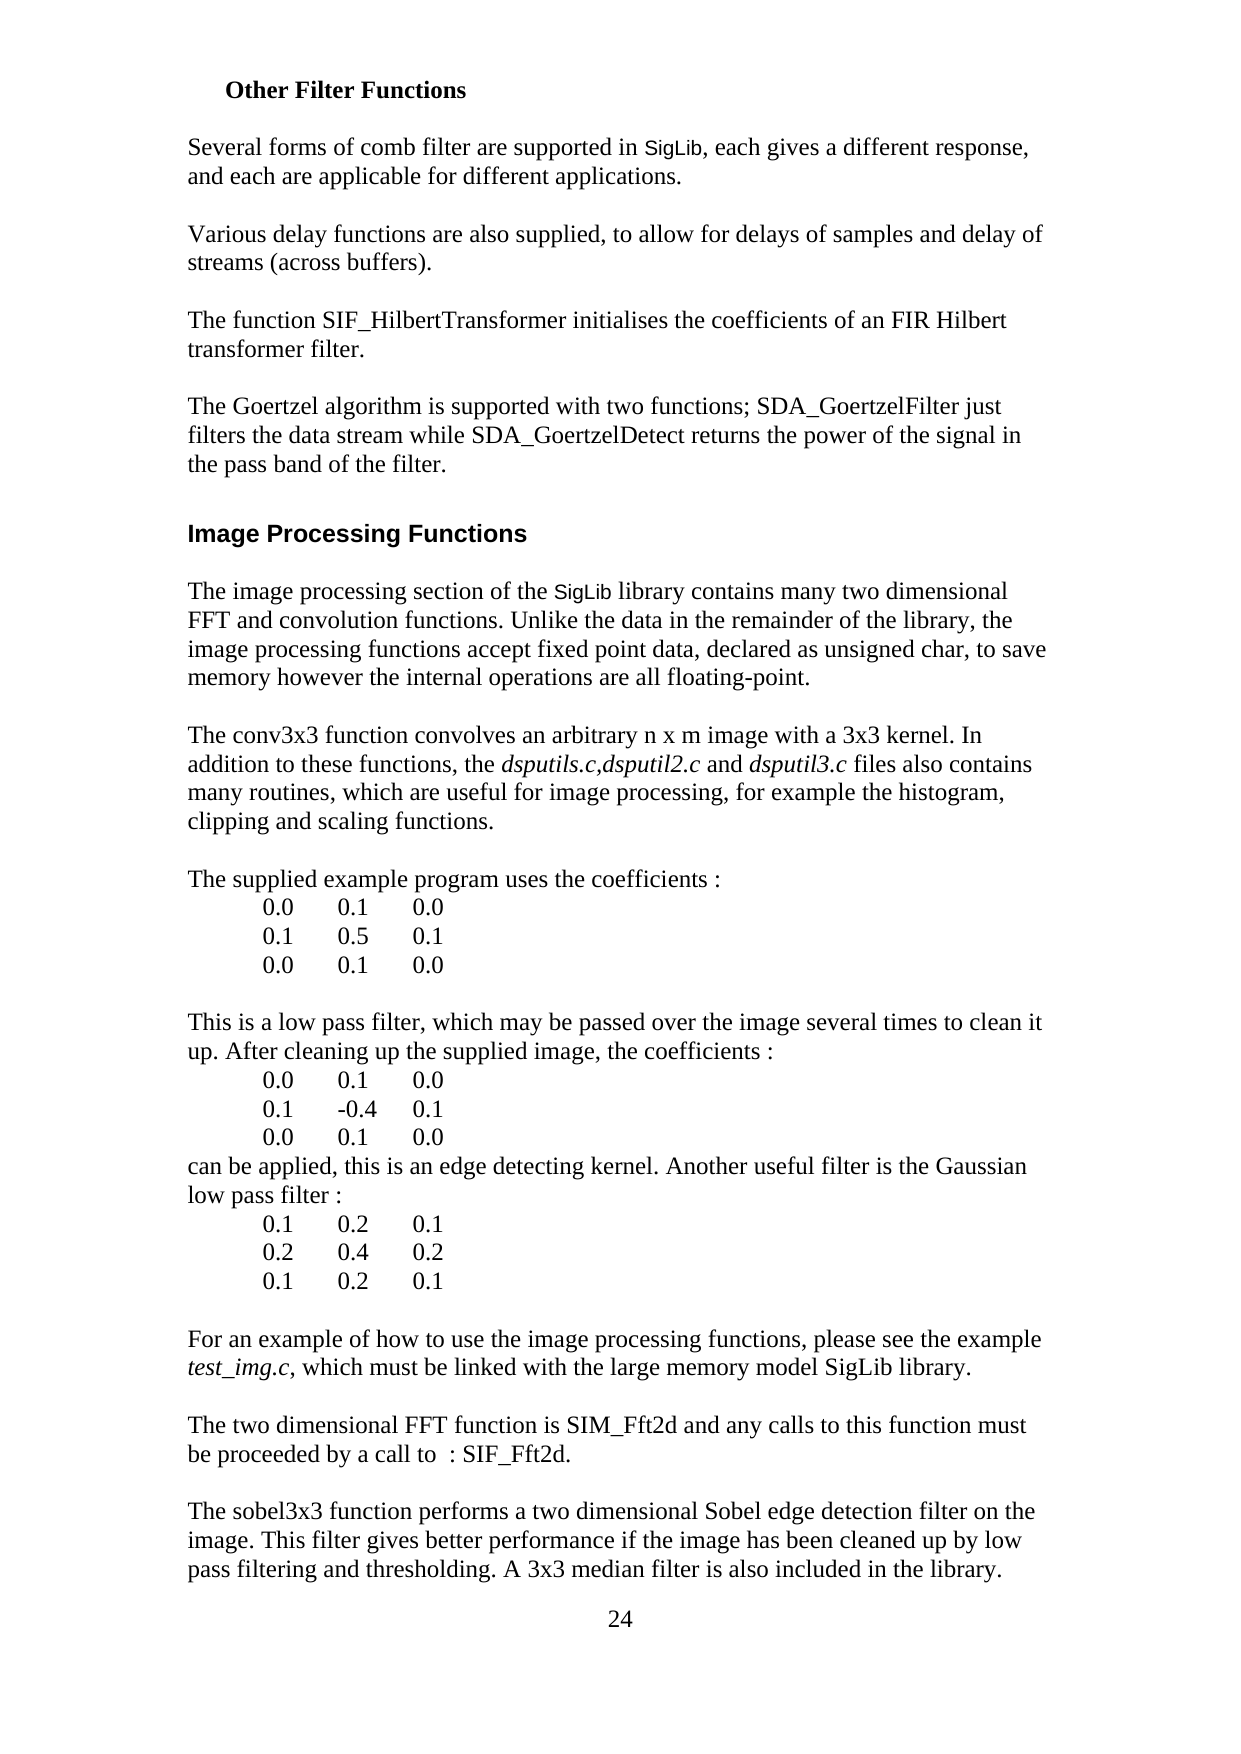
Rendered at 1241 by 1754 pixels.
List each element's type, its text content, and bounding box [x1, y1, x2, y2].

text 0.0 0.1 0.0 [187, 892, 1053, 921]
text The Goertzel algorithm is supported with two functions; SDA_GoertzelFilter just filters the data stream while SDA_GoertzelDetect returns the power of the signal in the pass band of the filter. [187, 391, 1053, 477]
text 0.1 0.5 0.1 [187, 921, 1053, 950]
text 0.1 0.2 0.1 [187, 1266, 1053, 1295]
text The conv3x3 function convolves an arbitrary n x m image with a 3x3 kernel. In addition to these functions, the dsputils.c,dsputil2.c and dsputil3.c files also contains many routines, which are useful for image processing, for example the histogram, clipping and scaling functions. [187, 720, 1053, 835]
text The two dimensional FFT function is SIM_Fft2d and any calls to this function must be proceeded by a call to : SIF_Fft2d. [187, 1410, 1053, 1467]
text The supplied example program uses the coefficients : [187, 864, 1053, 892]
subtitle Image Processing Functions [187, 519, 1053, 547]
text The image processing section of the SigLib library contains many two dimensional FFT and convolution functions. Unlike the data in the remainder of the library, the image processing functions accept fixed point data, declared as unsigned char, to save memory however the internal operations are all floating-point. [187, 576, 1053, 691]
text The sobel3x3 function performs a two dimensional Sobel edge detection filter on the image. This filter gives better performance if the image has been cleaned up by low pass filtering and thresholding. A 3x3 median filter is also included in the library. [187, 1496, 1053, 1582]
text 0.1 0.2 0.1 [187, 1209, 1053, 1237]
text 0.0 0.1 0.0 [187, 1122, 1053, 1151]
text Several forms of comb filter are supported in SigLib, each gives a different response, and each are applicable for different applications. [187, 132, 1053, 190]
text can be applied, this is an edge detecting kernel. Another useful filter is the Gaussian low pass filter : [187, 1151, 1053, 1209]
text This is a low pass filter, which may be passed over the image several times to clean it up. After cleaning up the supplied image, the coefficients : [187, 1007, 1053, 1065]
subtitle Other Filter Functions [225, 75, 1053, 104]
text 0.0 0.1 0.0 [187, 1065, 1053, 1094]
text Various delay functions are also supplied, to allow for delays of samples and delay of streams (across buffers). [187, 219, 1053, 276]
text 0.1 -0.4 0.1 [187, 1094, 1053, 1122]
text For an example of how to use the image processing functions, please see the example test_img.c, which must be linked with the large memory model SigLib library. [187, 1324, 1053, 1381]
text 0.0 0.1 0.0 [187, 950, 1053, 979]
text The function SIF_HilbertTransformer initialises the coefficients of an FIR Hilbert transformer filter. [187, 305, 1053, 362]
text 0.2 0.4 0.2 [187, 1237, 1053, 1266]
